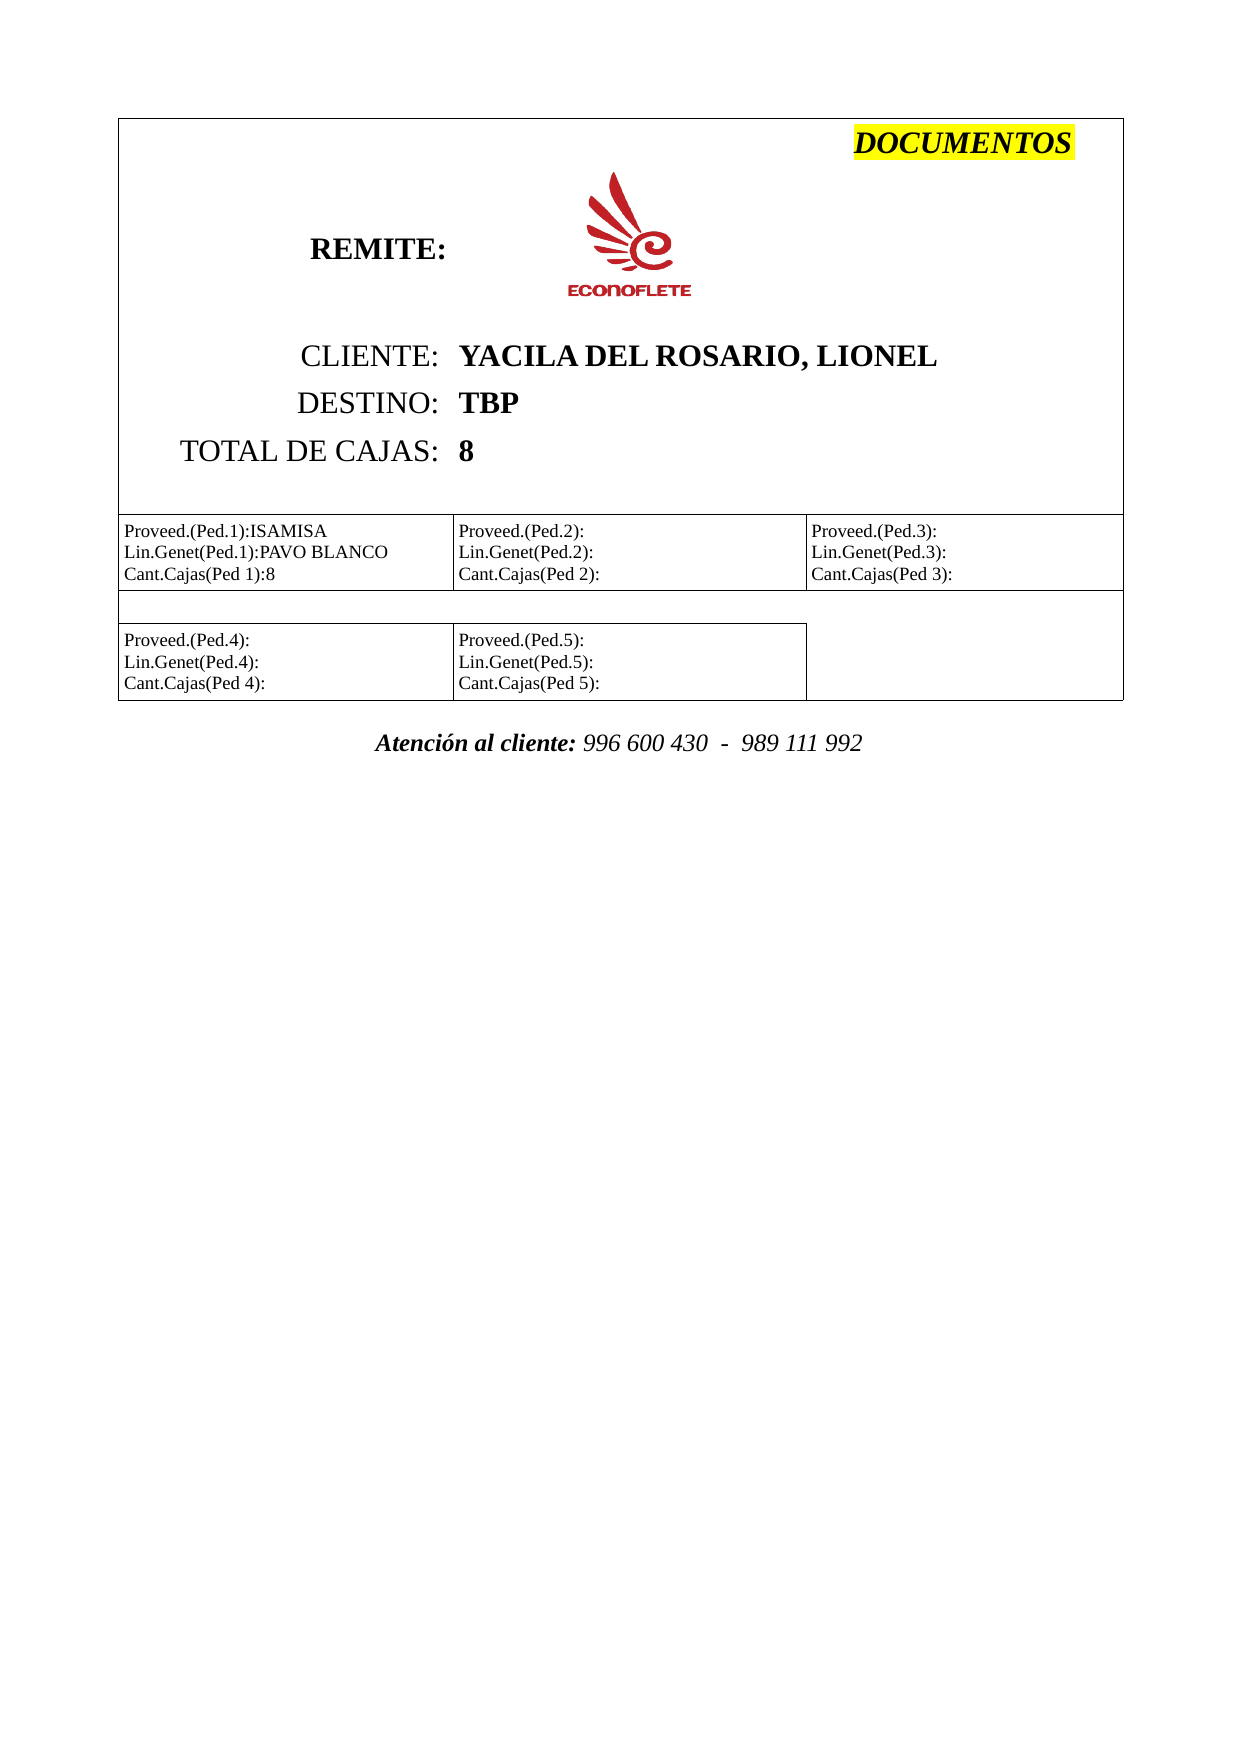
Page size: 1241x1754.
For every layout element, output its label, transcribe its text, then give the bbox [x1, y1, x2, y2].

table_cell TOTAL DE CAJAS: [119, 426, 453, 474]
table_cell [806, 591, 1123, 623]
table_cell TBP [453, 379, 806, 426]
table_cell REMITE: [119, 166, 453, 332]
table_cell [453, 474, 806, 514]
table_header DOCUMENTOS [806, 119, 1123, 166]
table_cell Proveed.(Ped.3): Lin.Genet(Ped.3): Cant.Cajas(Ped 3): [807, 515, 1123, 590]
table_cell [119, 474, 453, 514]
table_cell [453, 591, 806, 623]
table_cell 8 [453, 426, 1123, 474]
table_cell YACILA DEL ROSARIO, LIONEL [453, 332, 1123, 379]
text Atención al cliente: 996 600 430 - 989 111 992 [118, 728, 1122, 757]
table_cell [453, 166, 806, 332]
table_cell [806, 379, 1123, 426]
table_cell [119, 591, 453, 623]
table_cell Proveed.(Ped.2): Lin.Genet(Ped.2): Cant.Cajas(Ped 2): [454, 515, 806, 590]
table_cell Proveed.(Ped.5): Lin.Genet(Ped.5): Cant.Cajas(Ped 5): [454, 624, 806, 699]
table_cell [806, 474, 1123, 514]
table_cell Proveed.(Ped.1):ISAMISA Lin.Genet(Ped.1):PAVO BLANCO Cant.Cajas(Ped 1):8 [119, 515, 453, 590]
table_cell CLIENTE: [119, 332, 453, 379]
table_cell DESTINO: [119, 379, 453, 426]
picture [552, 171, 707, 297]
table_header [119, 119, 453, 166]
table_cell [807, 623, 1123, 699]
table_cell Proveed.(Ped.4): Lin.Genet(Ped.4): Cant.Cajas(Ped 4): [119, 624, 453, 699]
table_header [453, 119, 806, 166]
table_cell [806, 166, 1123, 332]
